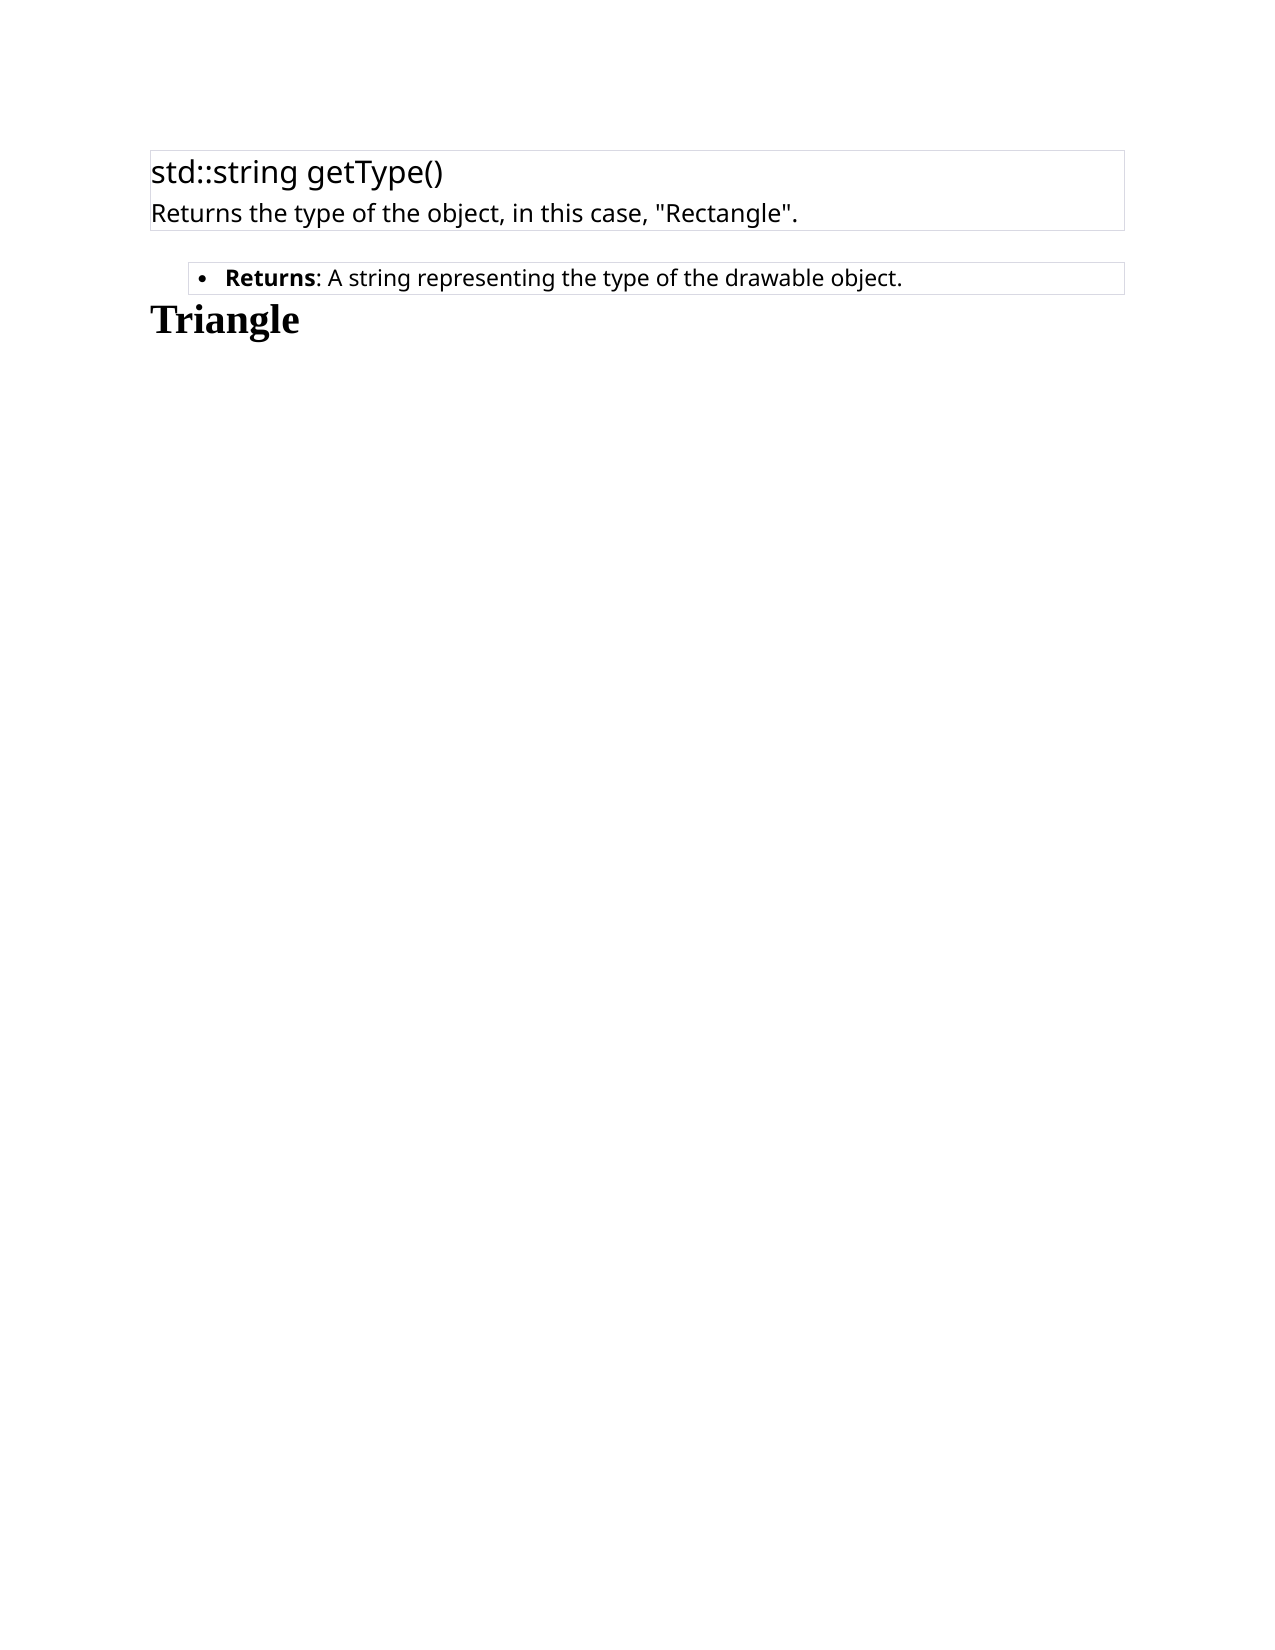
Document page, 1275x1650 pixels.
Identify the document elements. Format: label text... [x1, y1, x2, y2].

text Triangle [150, 294, 1125, 342]
list Returns: A string representing the type of the drawable object. [189, 263, 1124, 294]
text Returns the type of the object, in this case, "Rectangle". [151, 196, 1124, 230]
subtitle std::string getType() [151, 151, 1124, 193]
